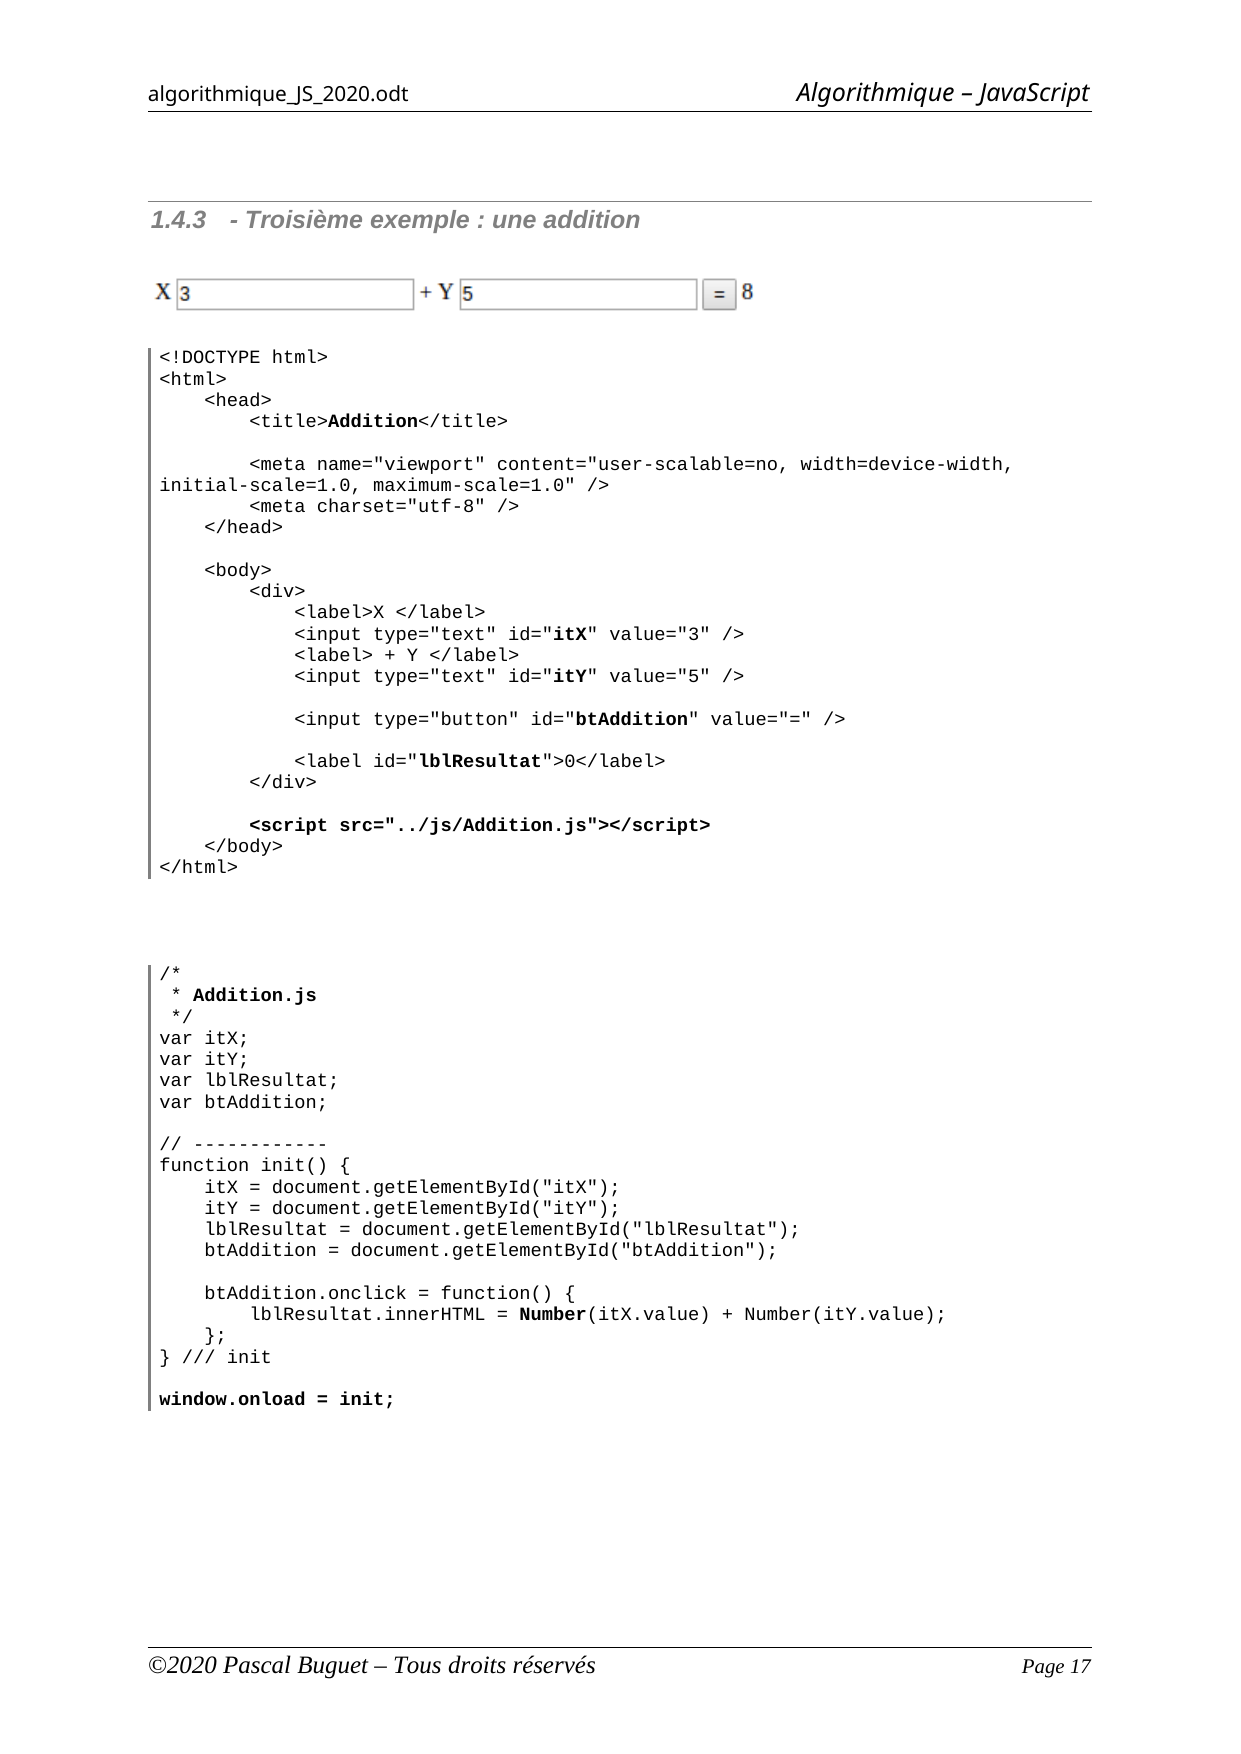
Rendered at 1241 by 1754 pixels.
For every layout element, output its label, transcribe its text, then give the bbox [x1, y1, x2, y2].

text }; [151, 1326, 1092, 1347]
text <input type="text" id="itY" value="5" /> [151, 667, 1092, 688]
text <label>X </label> [151, 603, 1092, 624]
text <script src="../js/Addition.js"></script> [151, 816, 1092, 837]
text } /// init [151, 1347, 1092, 1369]
text <label> + Y </label> [151, 646, 1092, 667]
text <title>Addition</title> [151, 412, 1092, 433]
text <head> [151, 391, 1092, 412]
text var itX; [151, 1029, 1092, 1050]
text lblResultat.innerHTML = Number(itX.value) + Number(itY.value); [151, 1305, 1092, 1326]
text </body> [151, 837, 1092, 858]
text <meta name="viewport" content="user-scalable=no, width=device-width, initial-scale=1.0, maximum-scale=1.0" /> [151, 454, 1092, 497]
text <!DOCTYPE html> [151, 348, 1092, 369]
text function init() { [151, 1156, 1092, 1177]
text <label id="lblResultat">0</label> [151, 752, 1092, 773]
text <input type="text" id="itX" value="3" /> [151, 624, 1092, 646]
text itX = document.getElementById("itX"); [151, 1177, 1092, 1199]
text </html> [151, 858, 1092, 879]
text btAddition = document.getElementById("btAddition"); [151, 1241, 1092, 1262]
picture [147, 271, 762, 320]
subtitle - Troisième exemple : une addition [148, 202, 1092, 237]
text <input type="button" id="btAddition" value="=" /> [151, 709, 1092, 731]
text var lblResultat; [151, 1071, 1092, 1092]
text <div> [151, 582, 1092, 603]
text // ------------ [151, 1135, 1092, 1156]
text lblResultat = document.getElementById("lblResultat"); [151, 1220, 1092, 1241]
text </head> [151, 518, 1092, 539]
text btAddition.onclick = function() { [151, 1284, 1092, 1305]
text <body> [151, 561, 1092, 582]
text * Addition.js [151, 986, 1092, 1007]
text <meta charset="utf-8" /> [151, 497, 1092, 518]
text var itY; [151, 1050, 1092, 1071]
text window.onload = init; [151, 1390, 1092, 1411]
text <html> [151, 369, 1092, 391]
text var btAddition; [151, 1092, 1092, 1114]
text itY = document.getElementById("itY"); [151, 1199, 1092, 1220]
text /* [151, 965, 1092, 986]
text </div> [151, 773, 1092, 794]
text */ [151, 1007, 1092, 1029]
